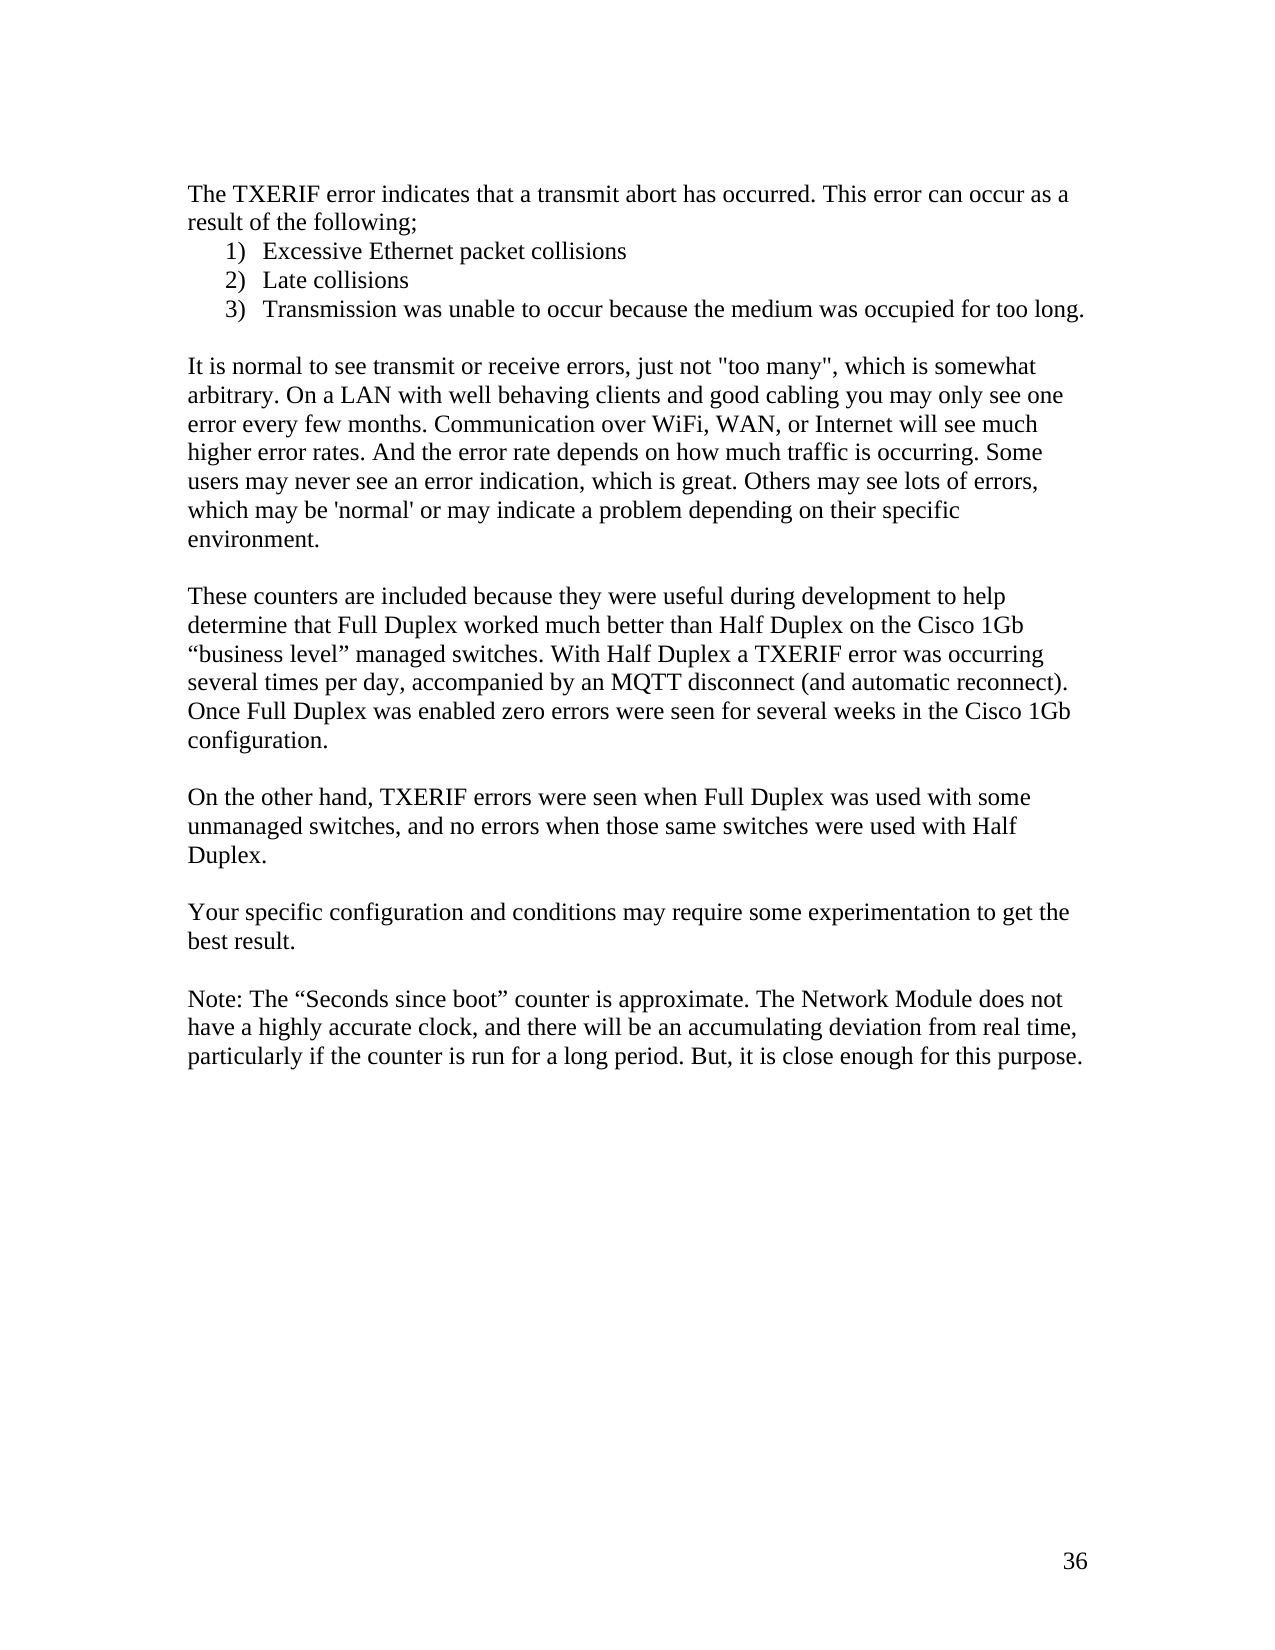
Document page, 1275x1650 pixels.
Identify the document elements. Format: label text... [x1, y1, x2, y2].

text These counters are included because they were useful during development to help determine that Full Duplex worked much better than Half Duplex on the Cisco 1Gb “business level” managed switches. With Half Duplex a TXERIF error was occurring several times per day, accompanied by an MQTT disconnect (and automatic reconnect). Once Full Duplex was enabled zero errors were seen for several weeks in the Cisco 1Gb configuration. [187, 581, 1087, 754]
list Excessive Ethernet packet collisions [225, 236, 1087, 265]
text The TXERIF error indicates that a transmit abort has occurred. This error can occur as a result of the following; [187, 179, 1087, 236]
list Transmission was unable to occur because the medium was occupied for too long. [225, 294, 1087, 322]
text On the other hand, TXERIF errors were seen when Full Duplex was used with some unmanaged switches, and no errors when those same switches were used with Half Duplex. [187, 782, 1087, 869]
text It is normal to see transmit or receive errors, just not "too many", which is somewhat arbitrary. On a LAN with well behaving clients and good cabling you may only see one error every few months. Communication over WiFi, WAN, or Internet will see much higher error rates. And the error rate depends on how much traffic is occurring. Some users may never see an error indication, which is great. Others may see lots of errors, which may be 'normal' or may indicate a problem depending on their specific environment. [187, 351, 1087, 552]
text Your specific configuration and conditions may require some experimentation to get the best result. [187, 897, 1087, 955]
list Late collisions [225, 265, 1087, 294]
text Note: The “Seconds since boot” counter is approximate. The Network Module does not have a highly accurate clock, and there will be an accumulating deviation from real time, particularly if the counter is run for a long period. But, it is close enough for this purpose. [187, 984, 1087, 1070]
